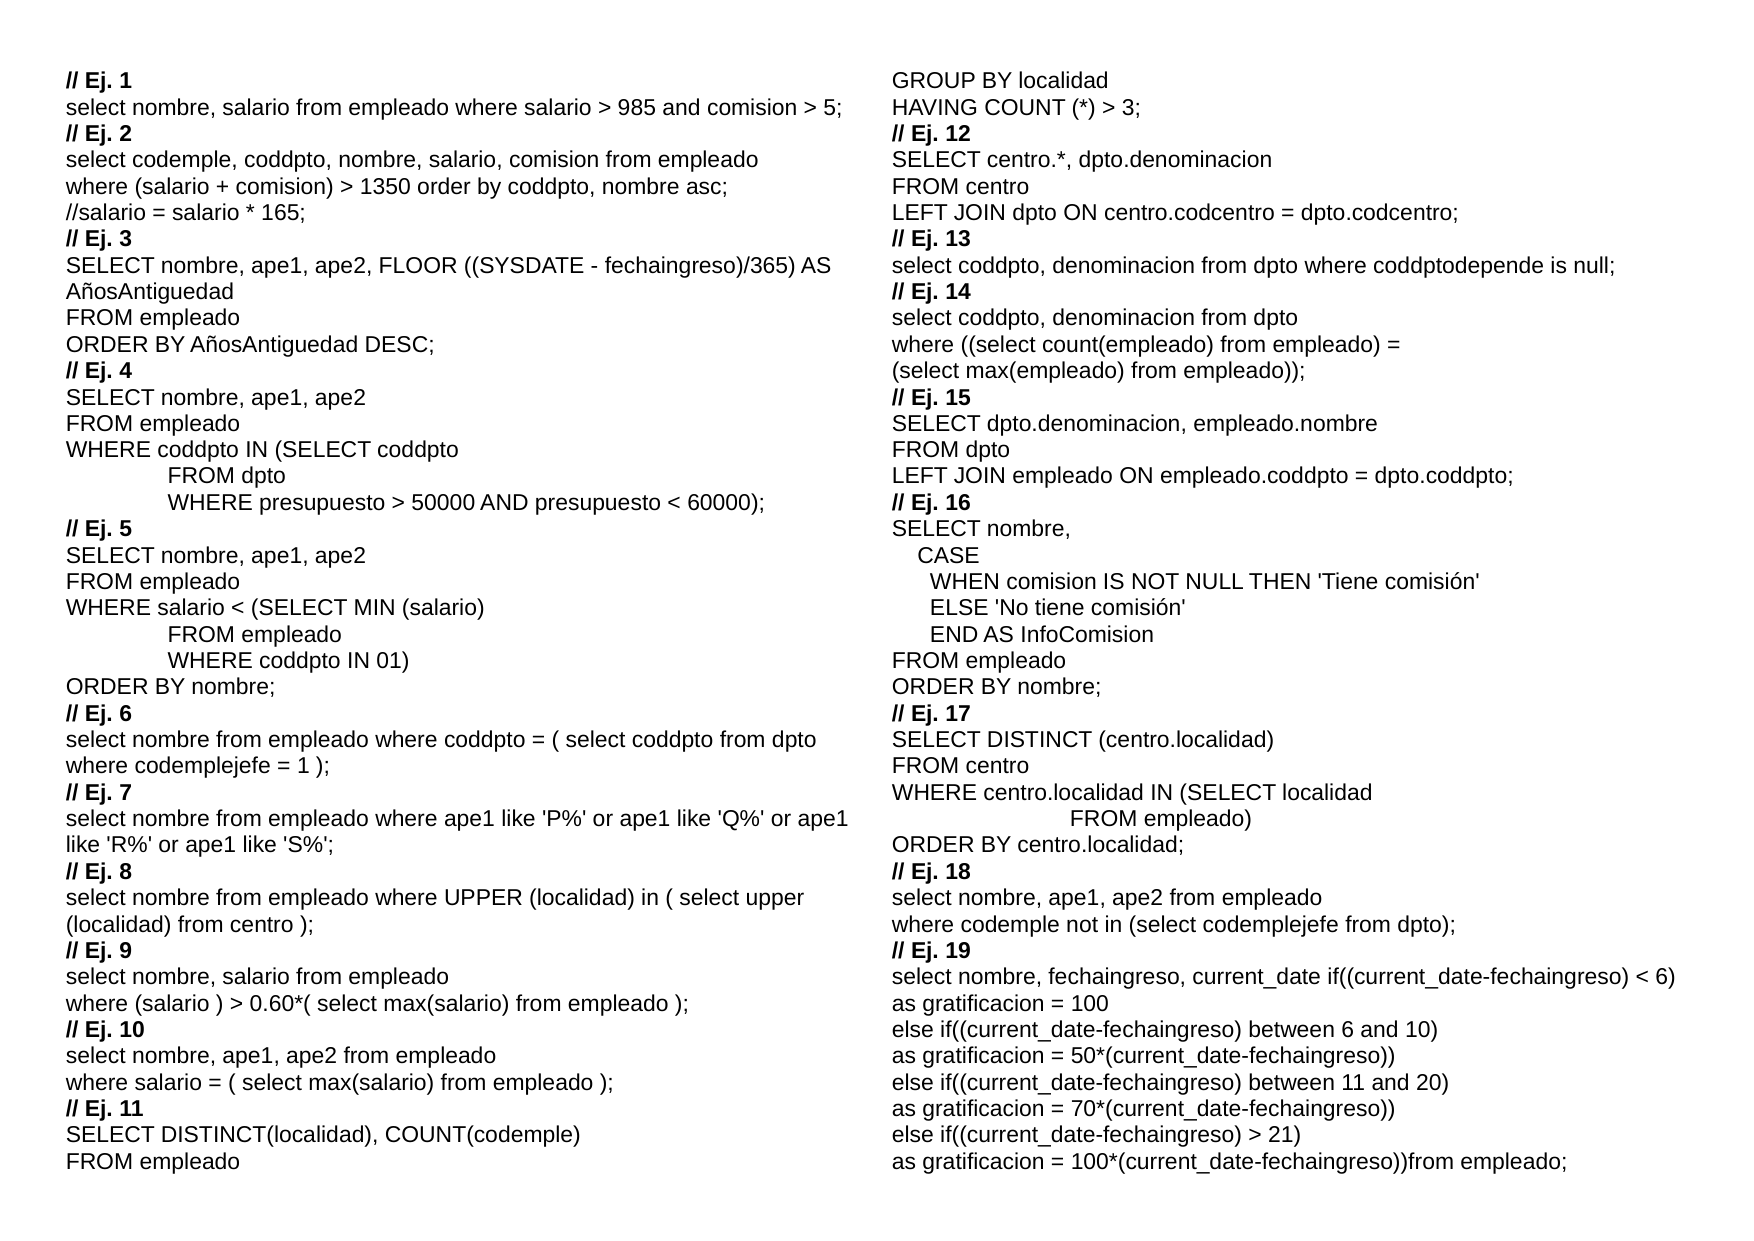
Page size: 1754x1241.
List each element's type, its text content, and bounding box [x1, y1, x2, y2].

text FROM empleado [66, 410, 862, 436]
text select nombre, salario from empleado [66, 963, 862, 989]
text select coddpto, denominacion from dpto [892, 304, 1694, 331]
text FROM centro [892, 173, 1694, 199]
text // Ej. 16 [892, 489, 1694, 515]
text where salario = ( select max(salario) from empleado ); [66, 1069, 862, 1095]
text SELECT nombre, ape1, ape2, FLOOR ((SYSDATE - fechaingreso)/365) AS AñosAntiguedad [66, 252, 862, 304]
text SELECT nombre, [892, 515, 1694, 542]
text SELECT DISTINCT(localidad), COUNT(codemple) [66, 1121, 862, 1148]
text // Ej. 1 [66, 67, 862, 93]
text WHERE centro.localidad IN (SELECT localidad [892, 779, 1694, 805]
text SELECT nombre, ape1, ape2 [66, 542, 862, 568]
text END AS InfoComision [892, 621, 1694, 647]
text CASE [892, 542, 1694, 568]
text select codemple, coddpto, nombre, salario, comision from empleado [66, 146, 862, 173]
text // Ej. 3 [66, 225, 862, 252]
text // Ej. 14 [892, 278, 1694, 304]
text select nombre, ape1, ape2 from empleado [892, 884, 1694, 911]
text FROM empleado [892, 647, 1694, 673]
text FROM empleado [66, 568, 862, 594]
text // Ej. 17 [892, 700, 1694, 726]
text FROM empleado) [892, 805, 1694, 831]
text LEFT JOIN empleado ON empleado.coddpto = dpto.coddpto; [892, 462, 1694, 489]
text select nombre, salario from empleado where salario > 985 and comision > 5; [66, 93, 862, 120]
text SELECT nombre, ape1, ape2 [66, 383, 862, 410]
text WHERE salario < (SELECT MIN (salario) [66, 594, 862, 621]
text ELSE 'No tiene comisión' [892, 594, 1694, 621]
text select nombre from empleado where coddpto = ( select coddpto from dpto [66, 726, 862, 752]
text ORDER BY centro.localidad; [892, 831, 1694, 858]
text SELECT DISTINCT (centro.localidad) [892, 726, 1694, 752]
text // Ej. 8 [66, 858, 862, 884]
text select coddpto, denominacion from dpto where coddptodepende is null; [892, 252, 1694, 278]
text where codemple not in (select codemplejefe from dpto); [892, 911, 1694, 937]
text //salario = salario * 165; [66, 199, 862, 225]
text // Ej. 15 [892, 383, 1694, 410]
text select nombre from empleado where UPPER (localidad) in ( select upper (localidad) from centro ); [66, 884, 862, 937]
text as gratificacion = 50*(current_date-fechaingreso)) [892, 1042, 1694, 1069]
text FROM centro [892, 752, 1694, 779]
text SELECT centro.*, dpto.denominacion [892, 146, 1694, 173]
text ORDER BY AñosAntiguedad DESC; [66, 331, 862, 357]
text WHEN comision IS NOT NULL THEN 'Tiene comisión' [892, 568, 1694, 594]
text // Ej. 4 [66, 357, 862, 383]
text select nombre from empleado where ape1 like 'P%' or ape1 like 'Q%' or ape1 like 'R%' or ape1 like 'S%'; [66, 805, 862, 858]
text GROUP BY localidad [892, 67, 1694, 93]
text else if((current_date-fechaingreso) between 11 and 20) [892, 1069, 1694, 1095]
text as gratificacion = 100 [892, 989, 1694, 1016]
text // Ej. 18 [892, 858, 1694, 884]
text where (salario ) > 0.60*( select max(salario) from empleado ); [66, 989, 862, 1016]
text WHERE coddpto IN 01) [66, 647, 862, 673]
text ORDER BY nombre; [892, 673, 1694, 700]
text as gratificacion = 70*(current_date-fechaingreso)) [892, 1095, 1694, 1121]
text else if((current_date-fechaingreso) between 6 and 10) [892, 1016, 1694, 1042]
text ORDER BY nombre; [66, 673, 862, 700]
text where (salario + comision) > 1350 order by coddpto, nombre asc; [66, 173, 862, 199]
text // Ej. 11 [66, 1095, 862, 1121]
text FROM dpto [66, 462, 862, 489]
text FROM empleado [66, 621, 862, 647]
text // Ej. 13 [892, 225, 1694, 252]
text WHERE presupuesto > 50000 AND presupuesto < 60000); [66, 489, 862, 515]
text // Ej. 10 [66, 1016, 862, 1042]
text LEFT JOIN dpto ON centro.codcentro = dpto.codcentro; [892, 199, 1694, 225]
text select nombre, fechaingreso, current_date if((current_date-fechaingreso) < 6) [892, 963, 1694, 989]
text HAVING COUNT (*) > 3; [892, 93, 1694, 120]
text as gratificacion = 100*(current_date-fechaingreso))from empleado; [892, 1148, 1694, 1174]
text SELECT dpto.denominacion, empleado.nombre [892, 410, 1694, 436]
text // Ej. 7 [66, 779, 862, 805]
text // Ej. 6 [66, 700, 862, 726]
text // Ej. 19 [892, 937, 1694, 963]
text where ((select count(empleado) from empleado) = [892, 331, 1694, 357]
text WHERE coddpto IN (SELECT coddpto [66, 436, 862, 462]
text FROM empleado [66, 1148, 862, 1174]
text select nombre, ape1, ape2 from empleado [66, 1042, 862, 1069]
text FROM dpto [892, 436, 1694, 462]
text else if((current_date-fechaingreso) > 21) [892, 1121, 1694, 1148]
text // Ej. 12 [892, 120, 1694, 146]
text // Ej. 2 [66, 120, 862, 146]
text // Ej. 5 [66, 515, 862, 542]
text FROM empleado [66, 304, 862, 331]
text // Ej. 9 [66, 937, 862, 963]
text (select max(empleado) from empleado)); [892, 357, 1694, 383]
text where codemplejefe = 1 ); [66, 752, 862, 779]
